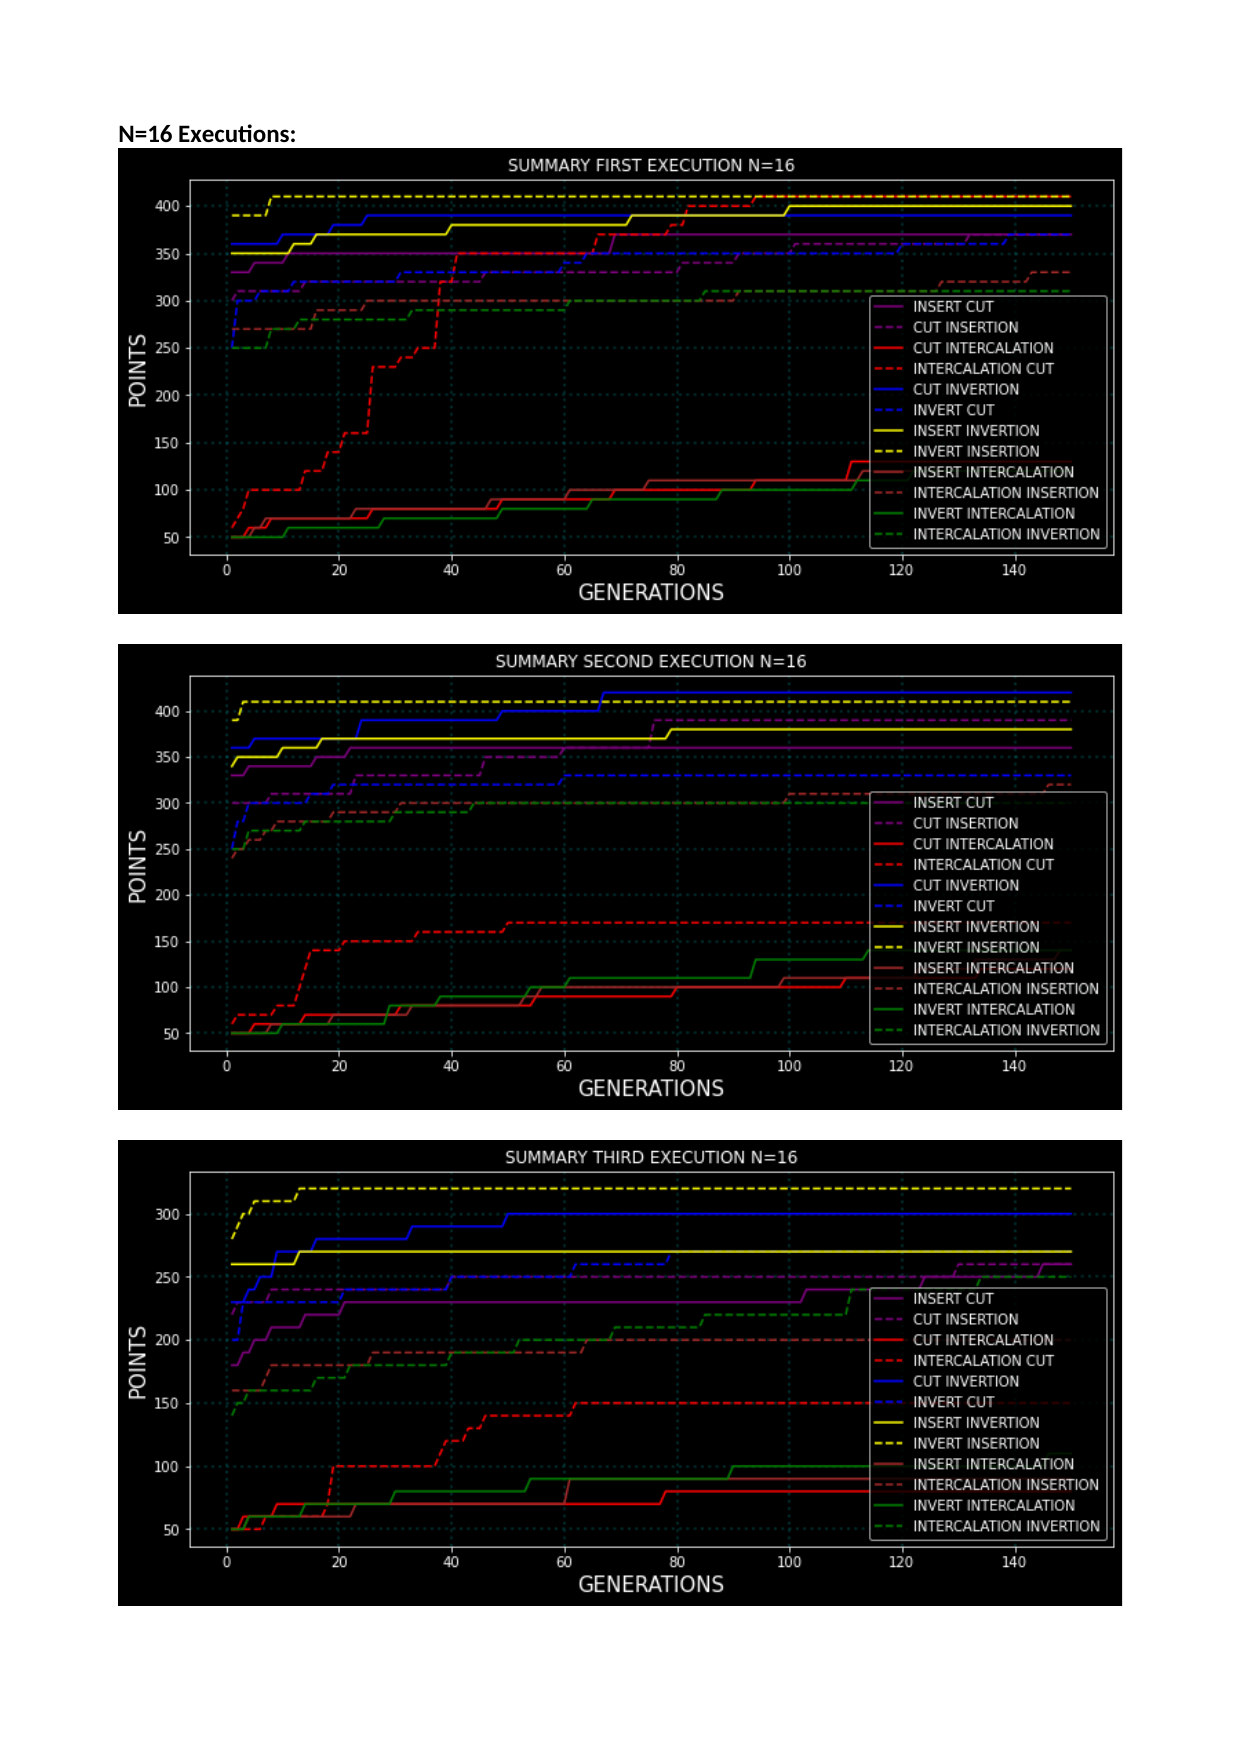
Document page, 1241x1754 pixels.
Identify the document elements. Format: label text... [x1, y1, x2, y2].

picture [118, 148, 1123, 614]
picture [118, 1140, 1123, 1606]
picture [118, 644, 1123, 1110]
text N=16 Executions: [118, 118, 1122, 148]
